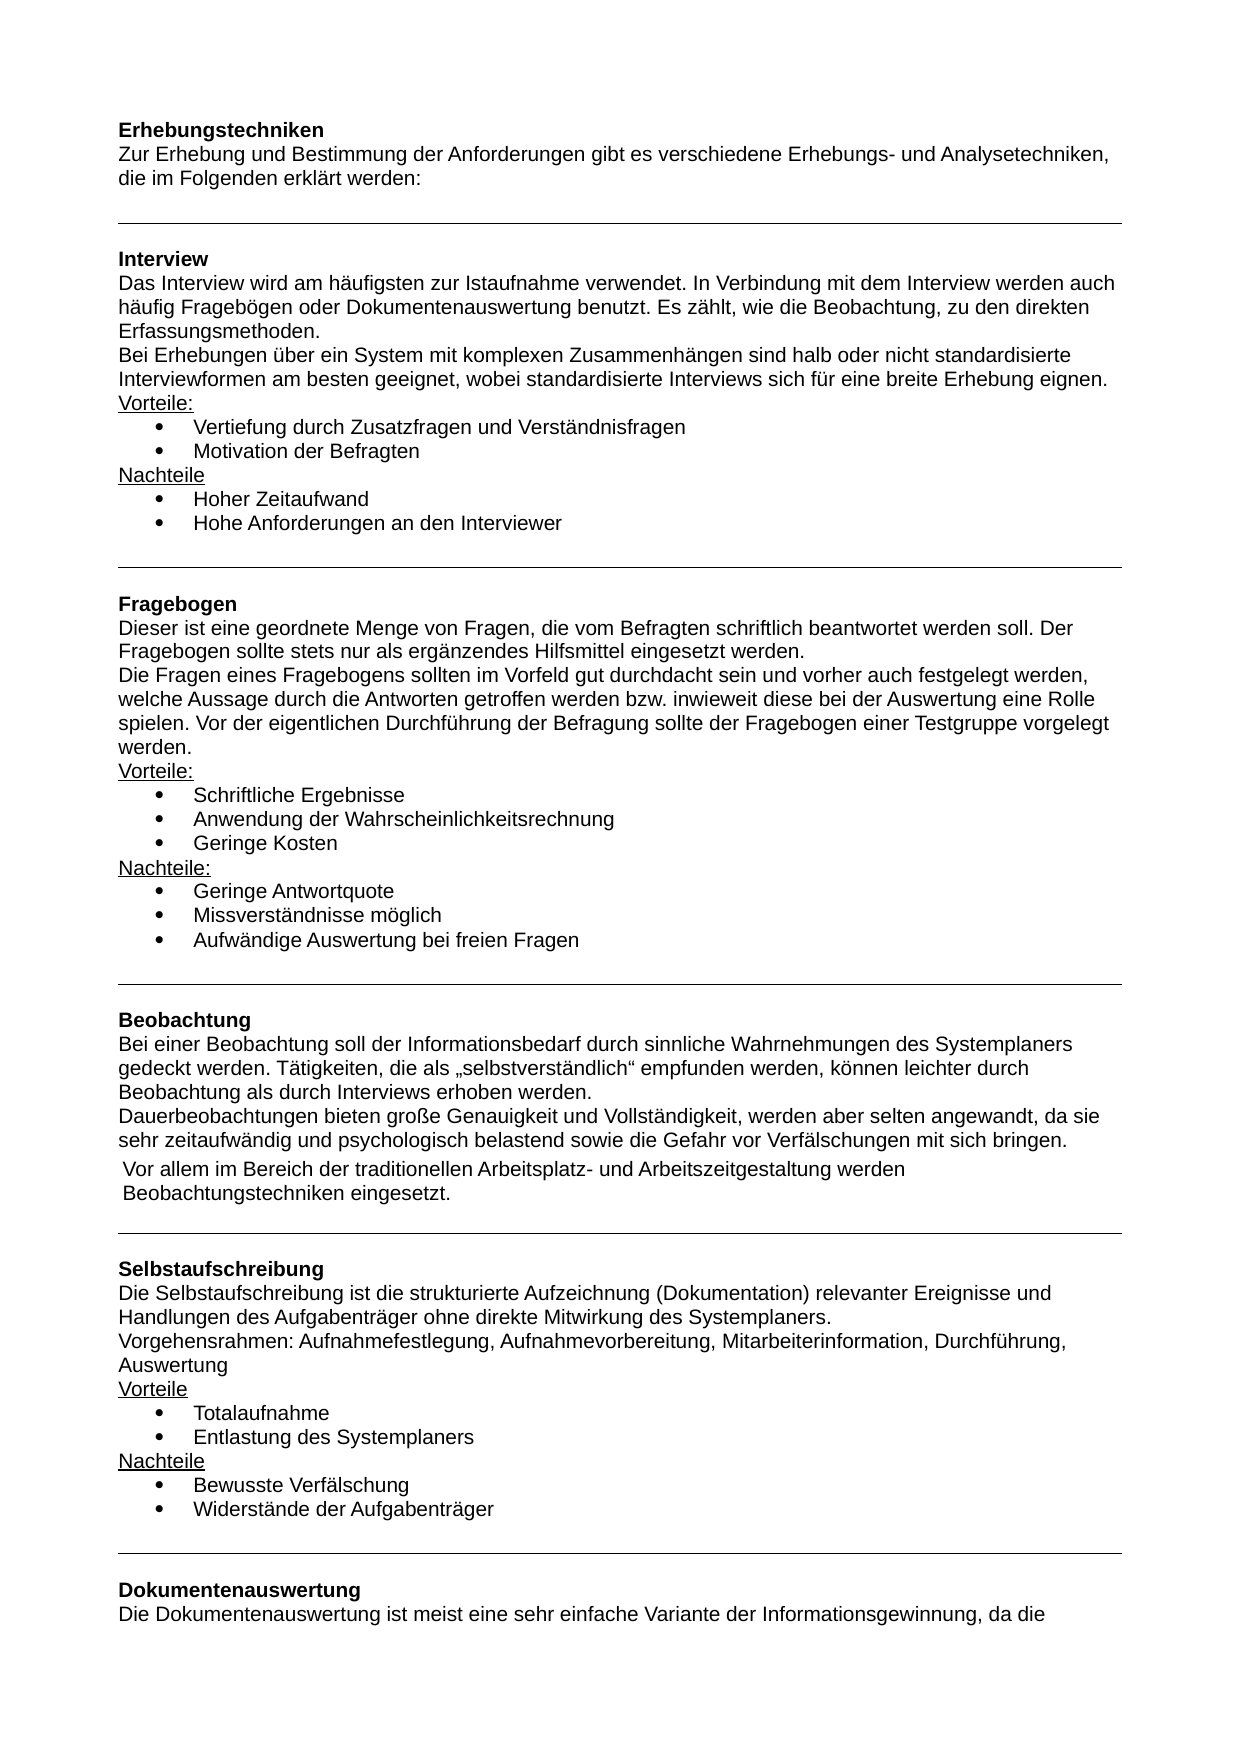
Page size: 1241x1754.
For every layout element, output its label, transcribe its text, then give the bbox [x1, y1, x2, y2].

text Die Dokumentenauswertung ist meist eine sehr einfache Variante der Informationsgewinnung, da die [118, 1601, 1122, 1625]
text Vorteile: [118, 759, 1122, 783]
list Aufwändige Auswertung bei freien Fragen [156, 927, 1122, 951]
list Motivation der Befragten [156, 438, 1122, 463]
list Widerstände der Aufgabenträger [156, 1497, 1122, 1521]
text Vorteile [118, 1376, 1122, 1400]
text Das Interview wird am häufigsten zur Istaufnahme verwendet. In Verbindung mit dem Interview werden auch häufig Fragebögen oder Dokumentenauswertung benutzt. Es zählt, wie die Beobachtung, zu den direkten Erfassungsmethoden. [118, 271, 1122, 343]
subtitle Dokumentenauswertung [118, 1577, 1122, 1601]
list Geringe Kosten [156, 831, 1122, 855]
subtitle Beobachtung [118, 1008, 1122, 1032]
subtitle Fragebogen [118, 591, 1122, 615]
text Die Selbstaufschreibung ist die strukturierte Aufzeichnung (Dokumentation) relevanter Ereignisse und Handlungen des Aufgabenträger ohne direkte Mitwirkung des Systemplaners. [118, 1281, 1122, 1328]
text Dauerbeobachtungen bieten große Genauigkeit und Vollständigkeit, werden aber selten angewandt, da sie sehr zeitaufwändig und psychologisch belastend sowie die Gefahr vor Verfälschungen mit sich bringen. [118, 1104, 1122, 1152]
list Missverständnisse möglich [156, 903, 1122, 927]
list Schriftliche Ergebnisse [156, 783, 1122, 807]
text Nachteile [118, 1448, 1122, 1472]
text Vorteile: [118, 391, 1122, 414]
text Nachteile [118, 463, 1122, 487]
text Erhebungstechniken [118, 118, 1122, 142]
text Die Fragen eines Fragebogens sollten im Vorfeld gut durchdacht sein und vorher auch festgelegt werden, welche Aussage durch die Antworten getroffen werden bzw. inwieweit diese bei der Auswertung eine Rolle spielen. Vor der eigentlichen Durchführung der Befragung sollte der Fragebogen einer Testgruppe vorgelegt werden. [118, 663, 1122, 759]
list Geringe Antwortquote [156, 879, 1122, 903]
text Bei einer Beobachtung soll der Informationsbedarf durch sinnliche Wahrnehmungen des Systemplaners gedeckt werden. Tätigkeiten, die als „selbstverständlich“ empfunden werden, können leichter durch Beobachtung als durch Interviews erhoben werden. [118, 1032, 1122, 1104]
list Hohe Anforderungen an den Interviewer [156, 511, 1122, 535]
list Bewusste Verfälschung [156, 1472, 1122, 1497]
text Vorgehensrahmen: Aufnahmefestlegung, Aufnahmevorbereitung, Mitarbeiterinformation, Durchführung, Auswertung [118, 1328, 1122, 1376]
subtitle Interview [118, 247, 1122, 271]
text Bei Erhebungen über ein System mit komplexen Zusammenhängen sind halb oder nicht standardisierte Interviewformen am besten geeignet, wobei standardisierte Interviews sich für eine breite Erhebung eignen. [118, 343, 1122, 391]
list Vertiefung durch Zusatzfragen und Verständnisfragen [156, 414, 1122, 438]
list Totalaufnahme [156, 1400, 1122, 1424]
list Hoher Zeitaufwand [156, 487, 1122, 511]
text Dieser ist eine geordnete Menge von Fragen, die vom Befragten schriftlich beantwortet werden soll. Der Fragebogen sollte stets nur als ergänzendes Hilfsmittel eingesetzt werden. [118, 615, 1122, 663]
text Vor allem im Bereich der traditionellen Arbeitsplatz- und Arbeitszeitgestaltung werden Beobachtungstechniken eingesetzt. [118, 1152, 1122, 1233]
list Entlastung des Systemplaners [156, 1424, 1122, 1448]
text Zur Erhebung und Bestimmung der Anforderungen gibt es verschiedene Erhebungs- und Analysetechniken, die im Folgenden erklärt werden: [118, 142, 1122, 190]
list Anwendung der Wahrscheinlichkeitsrechnung [156, 807, 1122, 831]
text Nachteile: [118, 855, 1122, 879]
subtitle Selbstaufschreibung [118, 1257, 1122, 1281]
